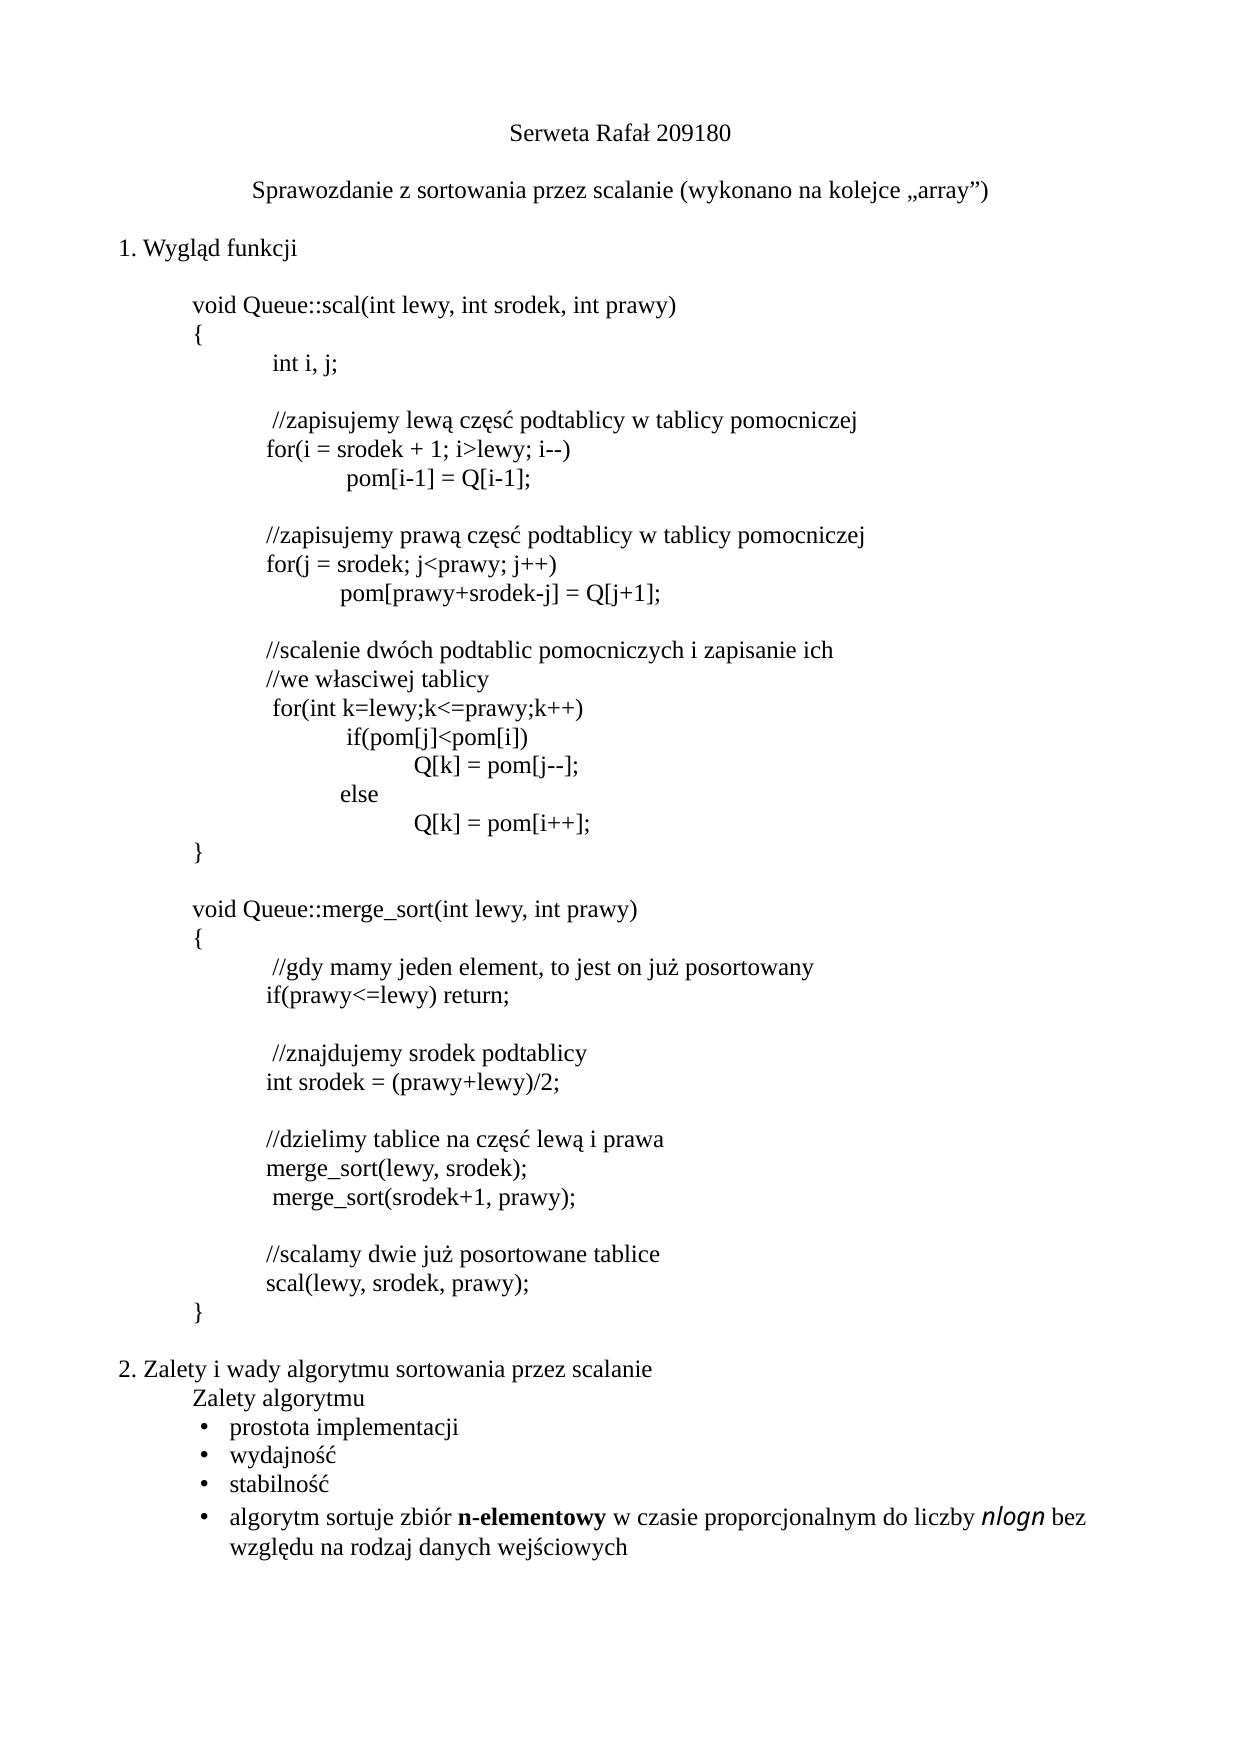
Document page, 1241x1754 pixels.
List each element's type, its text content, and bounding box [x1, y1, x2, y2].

text merge_sort(lewy, srodek); [118, 1153, 1122, 1182]
text } [118, 837, 1122, 866]
text for(int k=lewy;k<=prawy;k++) [118, 693, 1122, 722]
text merge_sort(srodek+1, prawy); [118, 1182, 1122, 1211]
text { [118, 319, 1122, 348]
list algorytm sortuje zbiór n-elementowy w czasie proporcjonalnym do liczby nlogn bez względu na rodzaj danych wejściowych [200, 1498, 1122, 1561]
text else [118, 779, 1122, 808]
list stabilność [200, 1469, 1122, 1498]
text if(prawy<=lewy) return; [118, 981, 1122, 1009]
text //we własciwej tablicy [118, 664, 1122, 693]
text } [118, 1297, 1122, 1326]
text for(j = srodek; j<prawy; j++) [118, 549, 1122, 578]
text if(pom[j]<pom[i]) [118, 722, 1122, 751]
text //znajdujemy srodek podtablicy [118, 1038, 1122, 1067]
text pom[prawy+srodek-j] = Q[j+1]; [118, 578, 1122, 607]
list wydajność [200, 1441, 1122, 1469]
text int i, j; [118, 348, 1122, 377]
text 1. Wygląd funkcji [118, 233, 1122, 262]
text pom[i-1] = Q[i-1]; [118, 463, 1122, 492]
text Sprawozdanie z sortowania przez scalanie (wykonano na kolejce „array”) [118, 176, 1122, 204]
text Q[k] = pom[i++]; [118, 808, 1122, 837]
text //scalamy dwie już posortowane tablice [118, 1239, 1122, 1268]
text Serweta Rafał 209180 [118, 118, 1122, 147]
text void Queue::scal(int lewy, int srodek, int prawy) [118, 291, 1122, 319]
text //scalenie dwóch podtablic pomocniczych i zapisanie ich [118, 636, 1122, 664]
text Zalety algorytmu [118, 1383, 1122, 1412]
text //gdy mamy jeden element, to jest on już posortowany [118, 952, 1122, 981]
text { [118, 923, 1122, 952]
text Q[k] = pom[j--]; [118, 751, 1122, 779]
text void Queue::merge_sort(int lewy, int prawy) [118, 894, 1122, 923]
text //zapisujemy lewą częsć podtablicy w tablicy pomocniczej [118, 406, 1122, 434]
text for(i = srodek + 1; i>lewy; i--) [118, 434, 1122, 463]
text //dzielimy tablice na częsć lewą i prawa [118, 1124, 1122, 1153]
text scal(lewy, srodek, prawy); [118, 1268, 1122, 1297]
list prostota implementacji [200, 1412, 1122, 1441]
text 2. Zalety i wady algorytmu sortowania przez scalanie [118, 1354, 1122, 1383]
text int srodek = (prawy+lewy)/2; [118, 1067, 1122, 1096]
text //zapisujemy prawą częsć podtablicy w tablicy pomocniczej [118, 521, 1122, 549]
